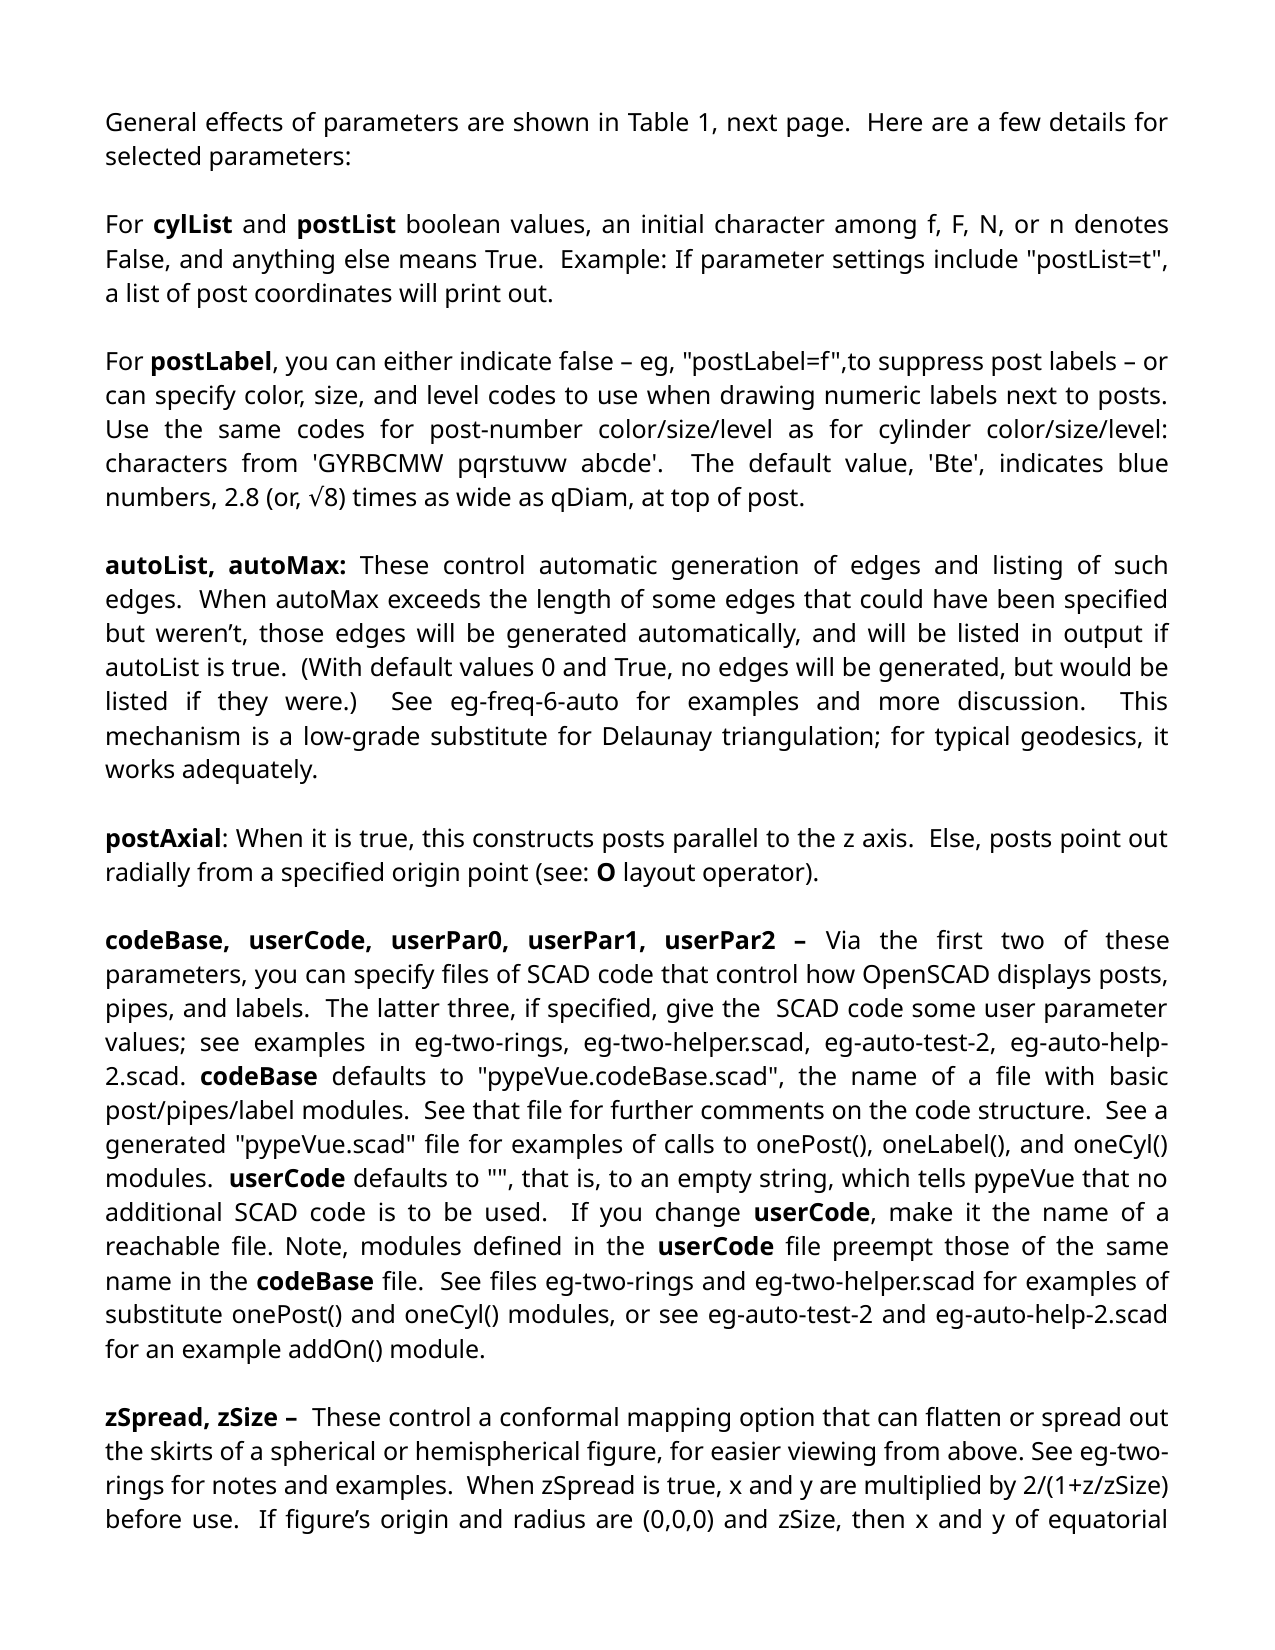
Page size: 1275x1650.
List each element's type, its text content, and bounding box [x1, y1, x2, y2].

text For postLabel, you can either indicate false – eg, "postLabel=f",to suppress post labels – or can specify color, size, and level codes to use when drawing numeric labels next to posts. Use the same codes for post-number color/size/level as for cylinder color/size/level: characters from 'GYRBCMW pqrstuvw abcde'. The default value, 'Bte', indicates blue numbers, 2.8 (or, √8) times as wide as qDiam, at top of post. [105, 343, 1170, 514]
text codeBase, userCode, userPar0, userPar1, userPar2 – Via the first two of these parameters, you can specify files of SCAD code that control how OpenSCAD displays posts, pipes, and labels. The latter three, if specified, give the SCAD code some user parameter values; see examples in eg-two-rings, eg-two-helper.scad, eg-auto-test-2, eg-auto-help-2.scad. codeBase defaults to "pypeVue.codeBase.scad", the name of a file with basic post/pipes/label modules. See that file for further comments on the code structure. See a generated "pypeVue.scad" file for examples of calls to onePost(), oneLabel(), and oneCyl() modules. userCode defaults to "", that is, to an empty string, which tells pypeVue that no additional SCAD code is to be used. If you change userCode, make it the name of a reachable file. Note, modules defined in the userCode file preempt those of the same name in the codeBase file. See files eg-two-rings and eg-two-helper.scad for examples of substitute onePost() and oneCyl() modules, or see eg-auto-test-2 and eg-auto-help-2.scad for an example addOn() module. [105, 922, 1170, 1365]
text zSpread, zSize – These control a conformal mapping option that can flatten or spread out the skirts of a spherical or hemispherical figure, for easier viewing from above. See eg-two-rings for notes and examples. When zSpread is true, x and y are multiplied by 2/(1+z/zSize) before use. If figure’s origin and radius are (0,0,0) and zSize, then x and y of equatorial [105, 1399, 1170, 1536]
text postAxial: When it is true, this constructs posts parallel to the z axis. Else, posts point out radially from a specified origin point (see: O layout operator). [105, 820, 1170, 888]
text autoList, autoMax: These control automatic generation of edges and listing of such edges. When autoMax exceeds the length of some edges that could have been specified but weren’t, those edges will be generated automatically, and will be listed in output if autoList is true. (With default values 0 and True, no edges will be generated, but would be listed if they were.) See eg-freq-6-auto for examples and more discussion. This mechanism is a low-grade substitute for Delaunay triangulation; for typical geodesics, it works adequately. [105, 548, 1170, 786]
text General effects of parameters are shown in Table 1, next page. Here are a few details for selected parameters: [105, 105, 1170, 173]
text For cylList and postList boolean values, an initial character among f, F, N, or n denotes False, and anything else means True. Example: If parameter settings include "postList=t", a list of post coordinates will print out. [105, 207, 1170, 309]
